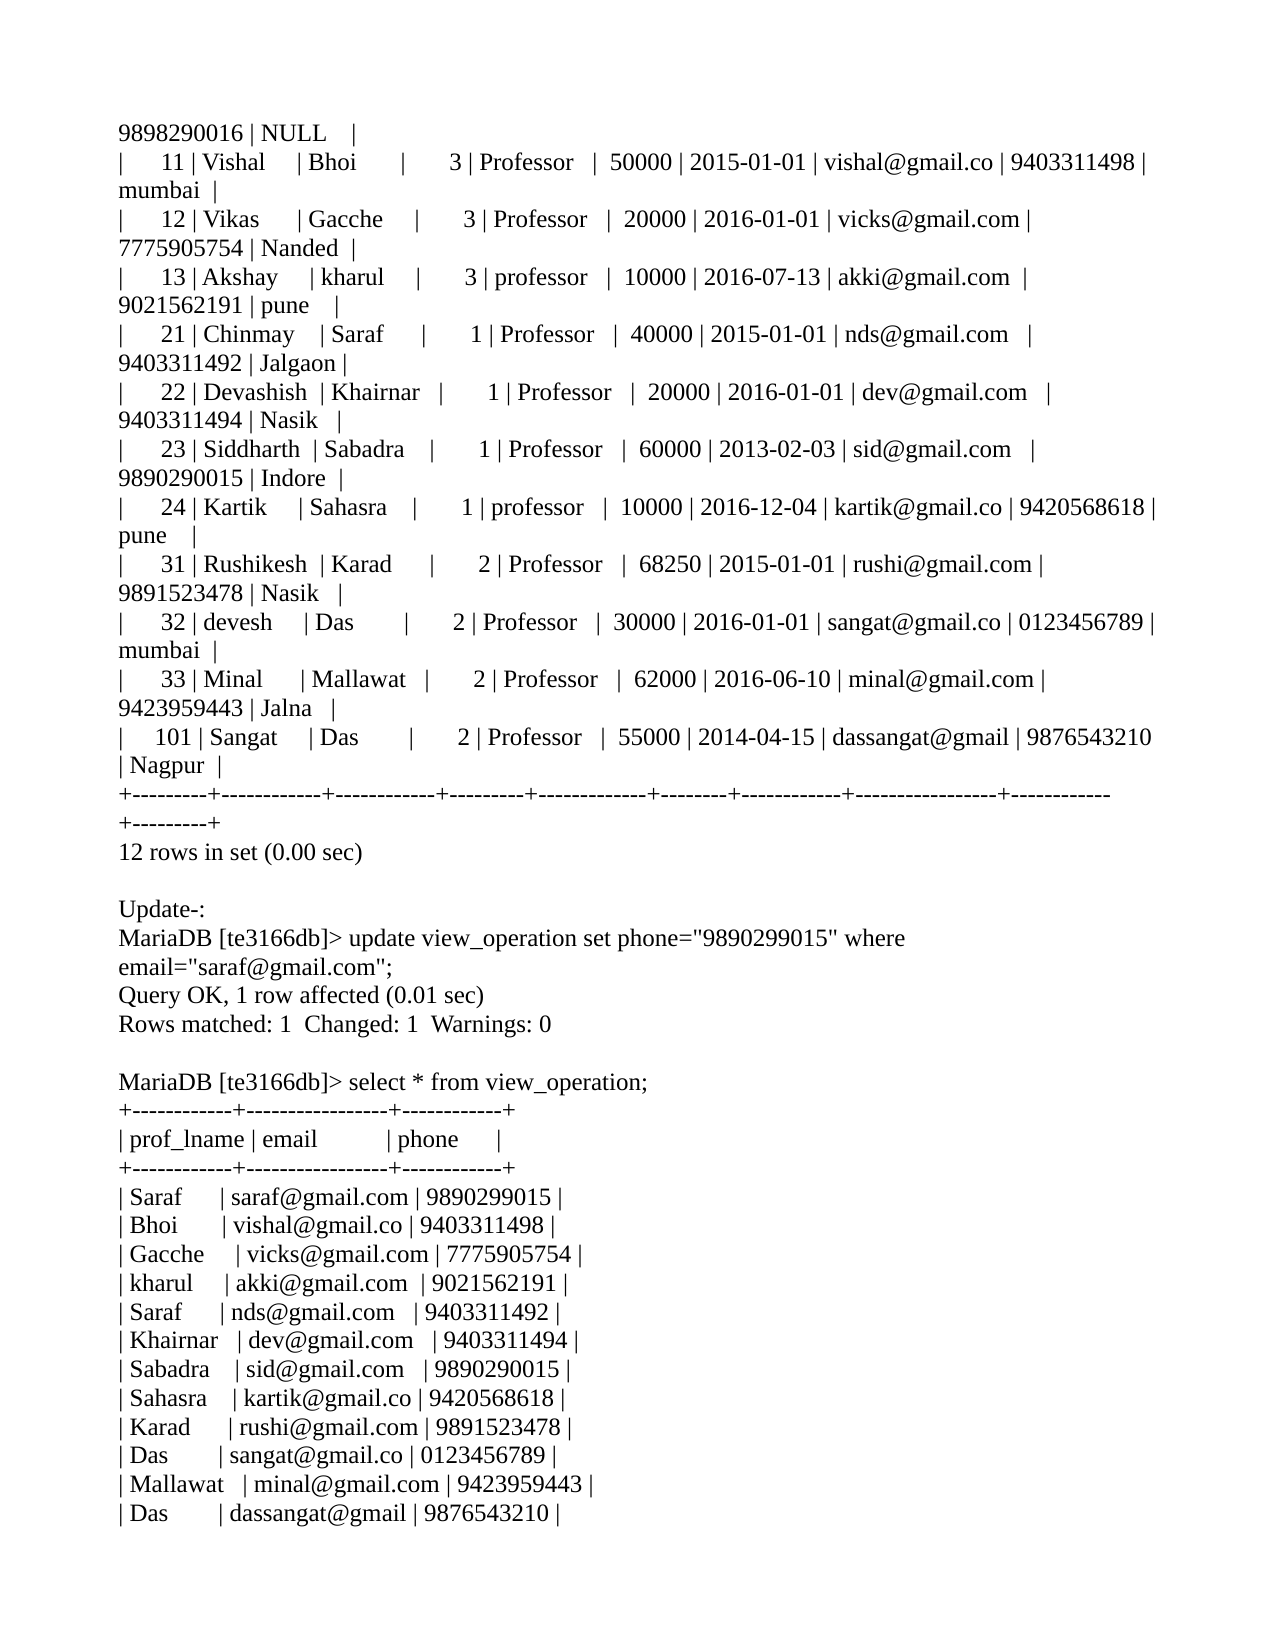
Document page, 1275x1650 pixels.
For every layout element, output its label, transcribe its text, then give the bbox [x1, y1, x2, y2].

text | Das | sangat@gmail.co | 0123456789 | [118, 1441, 1157, 1469]
text | Das | dassangat@gmail | 9876543210 | [118, 1498, 1157, 1527]
text Query OK, 1 row affected (0.01 sec) [118, 981, 1157, 1009]
text | kharul | akki@gmail.com | 9021562191 | [118, 1268, 1157, 1297]
text | 31 | Rushikesh | Karad | 2 | Professor | 68250 | 2015-01-01 | rushi@gmail.com | 9891523478 | Nasik | [118, 549, 1157, 607]
text | Karad | rushi@gmail.com | 9891523478 | [118, 1412, 1157, 1441]
text +------------+-----------------+------------+ [118, 1096, 1157, 1124]
text | 32 | devesh | Das | 2 | Professor | 30000 | 2016-01-01 | sangat@gmail.co | 0123456789 | mumbai | [118, 607, 1157, 664]
text | 23 | Siddharth | Sabadra | 1 | Professor | 60000 | 2013-02-03 | sid@gmail.com | 9890290015 | Indore | [118, 434, 1157, 492]
text | Sabadra | sid@gmail.com | 9890290015 | [118, 1354, 1157, 1383]
text | Khairnar | dev@gmail.com | 9403311494 | [118, 1326, 1157, 1354]
text Update-: [118, 894, 1157, 923]
text | 101 | Sangat | Das | 2 | Professor | 55000 | 2014-04-15 | dassangat@gmail | 9876543210 | Nagpur | [118, 722, 1157, 779]
text +---------+------------+------------+---------+-------------+--------+------------+-----------------+------------+---------+ [118, 779, 1157, 837]
text MariaDB [te3166db]> select * from view_operation; [118, 1067, 1157, 1096]
text | 33 | Minal | Mallawat | 2 | Professor | 62000 | 2016-06-10 | minal@gmail.com | 9423959443 | Jalna | [118, 664, 1157, 722]
text | Saraf | saraf@gmail.com | 9890299015 | [118, 1182, 1157, 1211]
text | 21 | Chinmay | Saraf | 1 | Professor | 40000 | 2015-01-01 | nds@gmail.com | 9403311492 | Jalgaon | [118, 319, 1157, 377]
text +------------+-----------------+------------+ [118, 1153, 1157, 1182]
text | 13 | Akshay | kharul | 3 | professor | 10000 | 2016-07-13 | akki@gmail.com | 9021562191 | pune | [118, 262, 1157, 319]
text | Sahasra | kartik@gmail.co | 9420568618 | [118, 1383, 1157, 1412]
text MariaDB [te3166db]> update view_operation set phone="9890299015" where email="saraf@gmail.com"; [118, 923, 1157, 981]
text Rows matched: 1 Changed: 1 Warnings: 0 [118, 1009, 1157, 1038]
text | 24 | Kartik | Sahasra | 1 | professor | 10000 | 2016-12-04 | kartik@gmail.co | 9420568618 | pune | [118, 492, 1157, 549]
text | Bhoi | vishal@gmail.co | 9403311498 | [118, 1211, 1157, 1239]
text | Saraf | nds@gmail.com | 9403311492 | [118, 1297, 1157, 1326]
text | 22 | Devashish | Khairnar | 1 | Professor | 20000 | 2016-01-01 | dev@gmail.com | 9403311494 | Nasik | [118, 377, 1157, 434]
text | 11 | Vishal | Bhoi | 3 | Professor | 50000 | 2015-01-01 | vishal@gmail.co | 9403311498 | mumbai | [118, 147, 1157, 204]
text | Mallawat | minal@gmail.com | 9423959443 | [118, 1469, 1157, 1498]
text | prof_lname | email | phone | [118, 1124, 1157, 1153]
text 9898290016 | NULL | [118, 118, 1157, 147]
text | Gacche | vicks@gmail.com | 7775905754 | [118, 1239, 1157, 1268]
text 12 rows in set (0.00 sec) [118, 837, 1157, 866]
text | 12 | Vikas | Gacche | 3 | Professor | 20000 | 2016-01-01 | vicks@gmail.com | 7775905754 | Nanded | [118, 204, 1157, 262]
